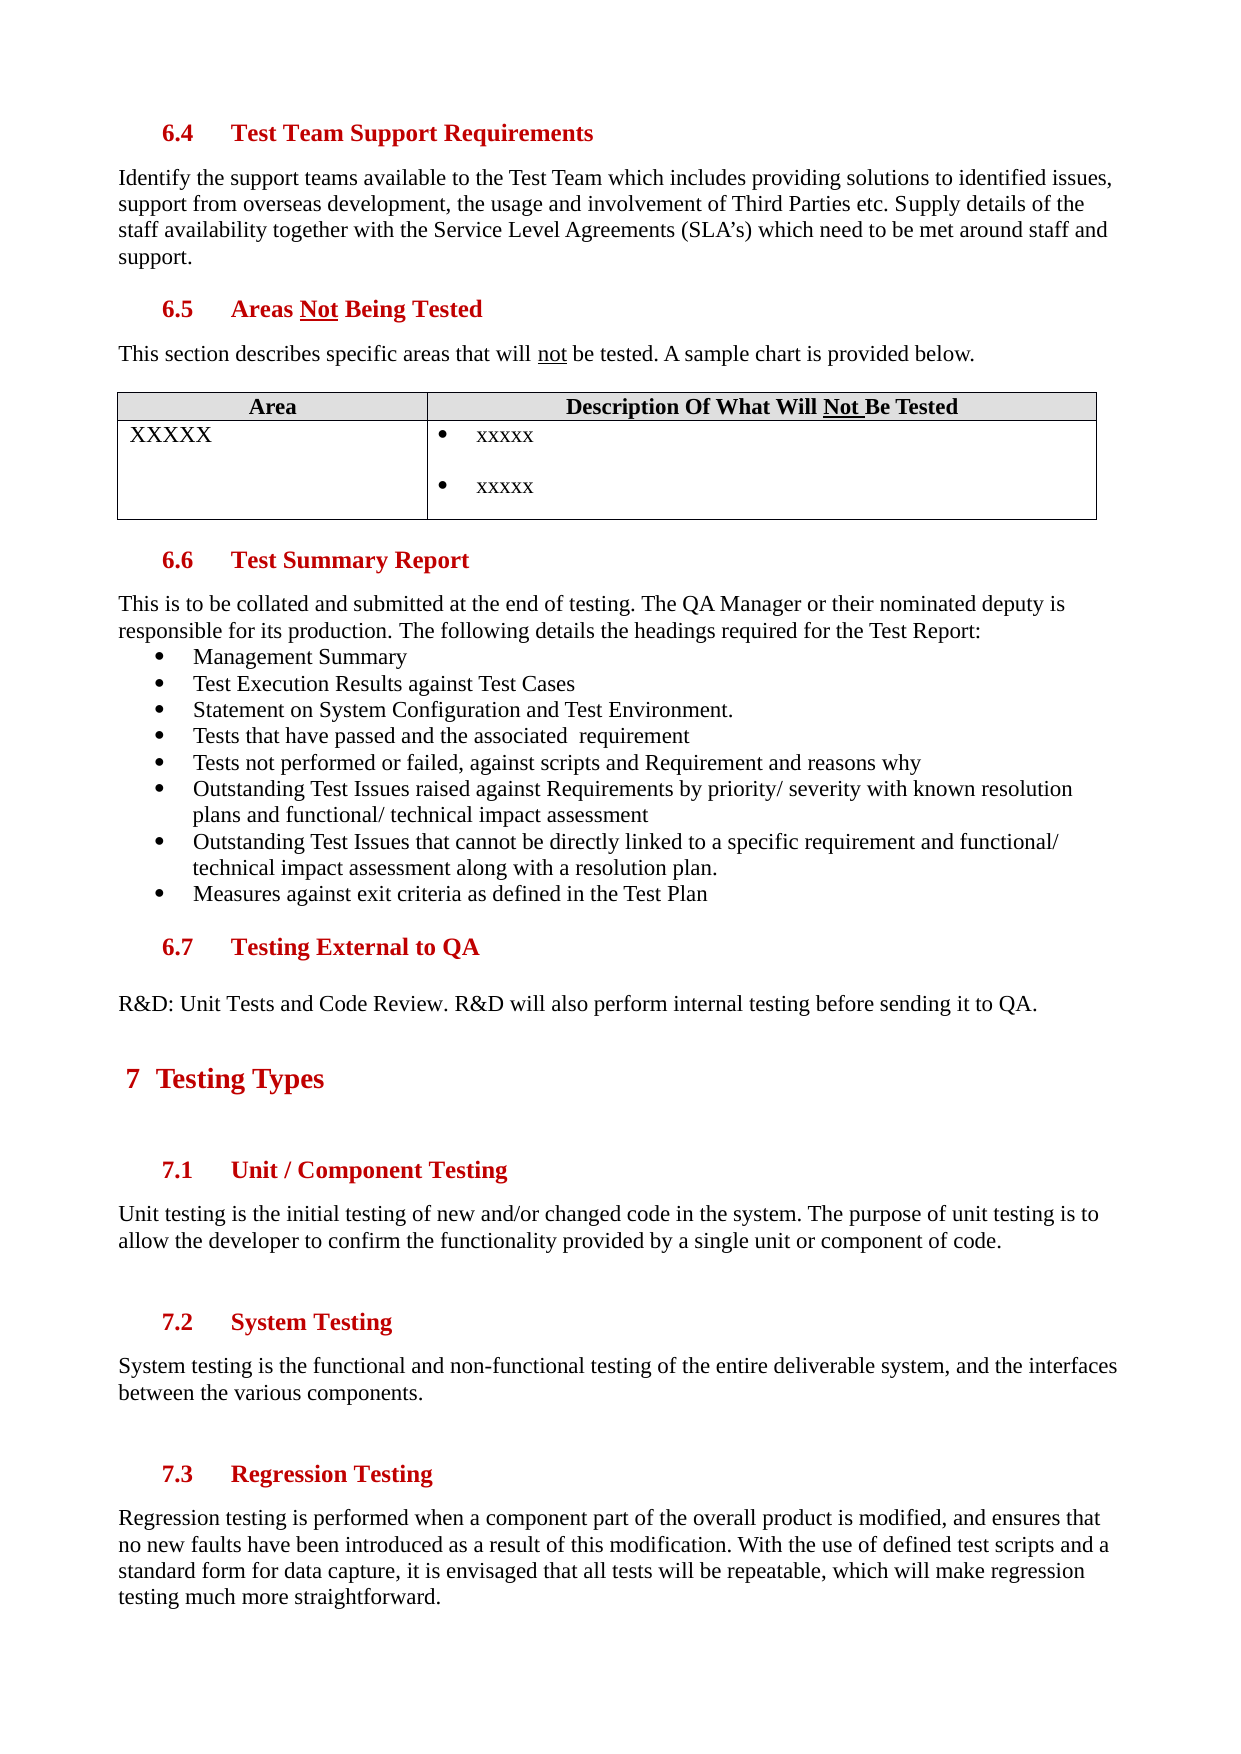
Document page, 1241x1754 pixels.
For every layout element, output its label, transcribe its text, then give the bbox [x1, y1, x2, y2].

list Outstanding Test Issues raised against Requirements by priority/ severity with known resolution plans and functional/ technical impact assessment [155, 775, 1122, 828]
subtitle System Testing [155, 1307, 1122, 1336]
text This section describes specific areas that will not be tested. A sample chart is provided below. [118, 339, 1122, 366]
subtitle Testing Types [118, 1061, 1122, 1095]
subtitle Test Summary Report [156, 545, 1122, 574]
table_header Description Of What Will Not Be Tested [428, 393, 1096, 420]
text System testing is the functional and non-functional testing of the entire deliverable system, and the interfaces between the various components. [118, 1352, 1122, 1405]
list Statement on System Configuration and Test Environment. [155, 696, 1122, 722]
table_cell XXXXX [118, 421, 427, 519]
list Management Summary [155, 643, 1122, 669]
subtitle R&D: Unit Tests and Code Review. R&D will also perform internal testing before sending it to QA. [118, 990, 1122, 1016]
list Tests that have passed and the associated requirement [155, 722, 1122, 749]
text This is to be collated and submitted at the end of testing. The QA Manager or their nominated deputy is responsible for its production. The following details the headings required for the Test Report: [118, 591, 1122, 643]
text Unit testing is the initial testing of new and/or changed code in the system. The purpose of unit testing is to allow the developer to confirm the functionality provided by a single unit or component of code. [118, 1200, 1122, 1253]
subtitle Regression Testing [155, 1459, 1122, 1487]
table_cell xxxxx xxxxx [428, 421, 1096, 519]
subtitle Unit / Component Testing [155, 1155, 1122, 1183]
text Identify the support teams available to the Test Team which includes providing solutions to identified issues, support from overseas development, the usage and involvement of Third Parties etc. Supply details of the staff availability together with the Service Level Agreements (SLA’s) which need to be met around staff and support. [118, 164, 1122, 269]
subtitle Areas Not Being Tested [156, 294, 1122, 323]
list Measures against exit criteria as defined in the Test Plan [155, 880, 1122, 907]
list Test Execution Results against Test Cases [155, 669, 1122, 696]
text Regression testing is performed when a component part of the overall product is modified, and ensures that no new faults have been introduced as a result of this modification. With the use of defined test scripts and a standard form for data capture, it is envisaged that all tests will be repeatable, which will make regression testing much more straightforward. [118, 1504, 1122, 1610]
subtitle Test Team Support Requirements [156, 118, 1122, 147]
list Tests not performed or failed, against scripts and Requirement and reasons why [155, 749, 1122, 775]
list Outstanding Test Issues that cannot be directly linked to a specific requirement and functional/ technical impact assessment along with a resolution plan. [155, 828, 1122, 880]
subtitle Testing External to QA [156, 932, 1122, 961]
table_header Area [118, 393, 427, 420]
